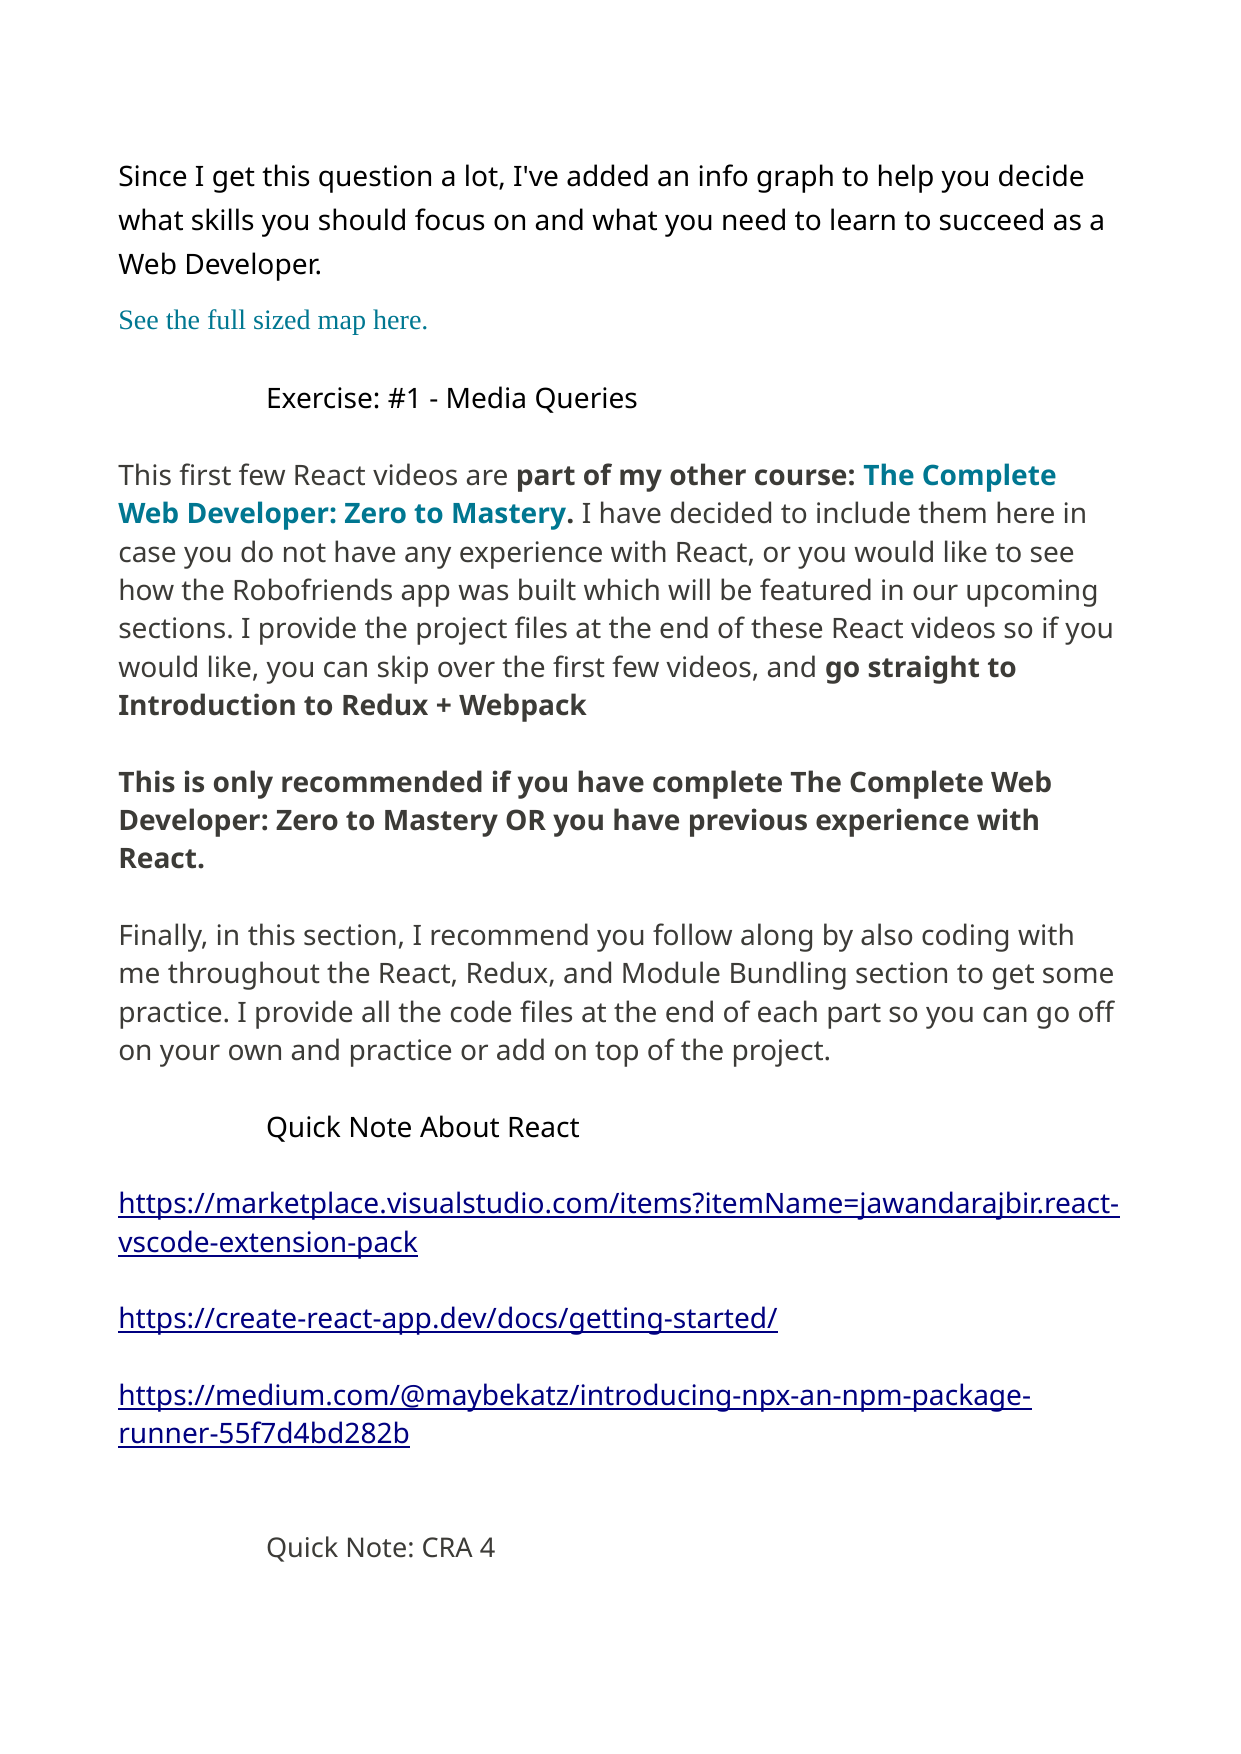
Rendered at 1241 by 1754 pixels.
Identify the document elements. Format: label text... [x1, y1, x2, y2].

text https://medium.com/@maybekatz/introducing-npx-an-npm-package-runner-55f7d4bd282b [118, 1375, 1122, 1452]
text Since I get this question a lot, I've added an info graph to help you decide what skills you should focus on and what you need to learn to succeed as a Web Developer. [118, 156, 1122, 283]
text Quick Note: CRA 4 [118, 1529, 1122, 1566]
text See the full sized map here. [118, 303, 1122, 336]
text This first few React videos are part of my other course: The Complete Web Developer: Zero to Mastery. I have decided to include them here in case you do not have any experience with React, or you would like to see how the Robofriends app was built which will be featured in our upcoming sections. I provide the project files at the end of these React videos so if you would like, you can skip over the first few videos, and go straight to Introduction to Redux + Webpack This is only recommended if you have complete The Complete Web Developer: Zero to Mastery OR you have previous experience with React. Finally, in this section, I recommend you follow along by also coding with me throughout the React, Redux, and Module Bundling section to get some practice. I provide all the code files at the end of each part so you can go off on your own and practice or add on top of the project. [118, 455, 1122, 1069]
text https://create-react-app.dev/docs/getting-started/ [118, 1299, 1122, 1337]
text Quick Note About React [118, 1107, 1122, 1145]
text https://marketplace.visualstudio.com/items?itemName=jawandarajbir.react-vscode-extension-pack [118, 1184, 1122, 1260]
text Exercise: #1 - Media Queries [118, 379, 1122, 417]
